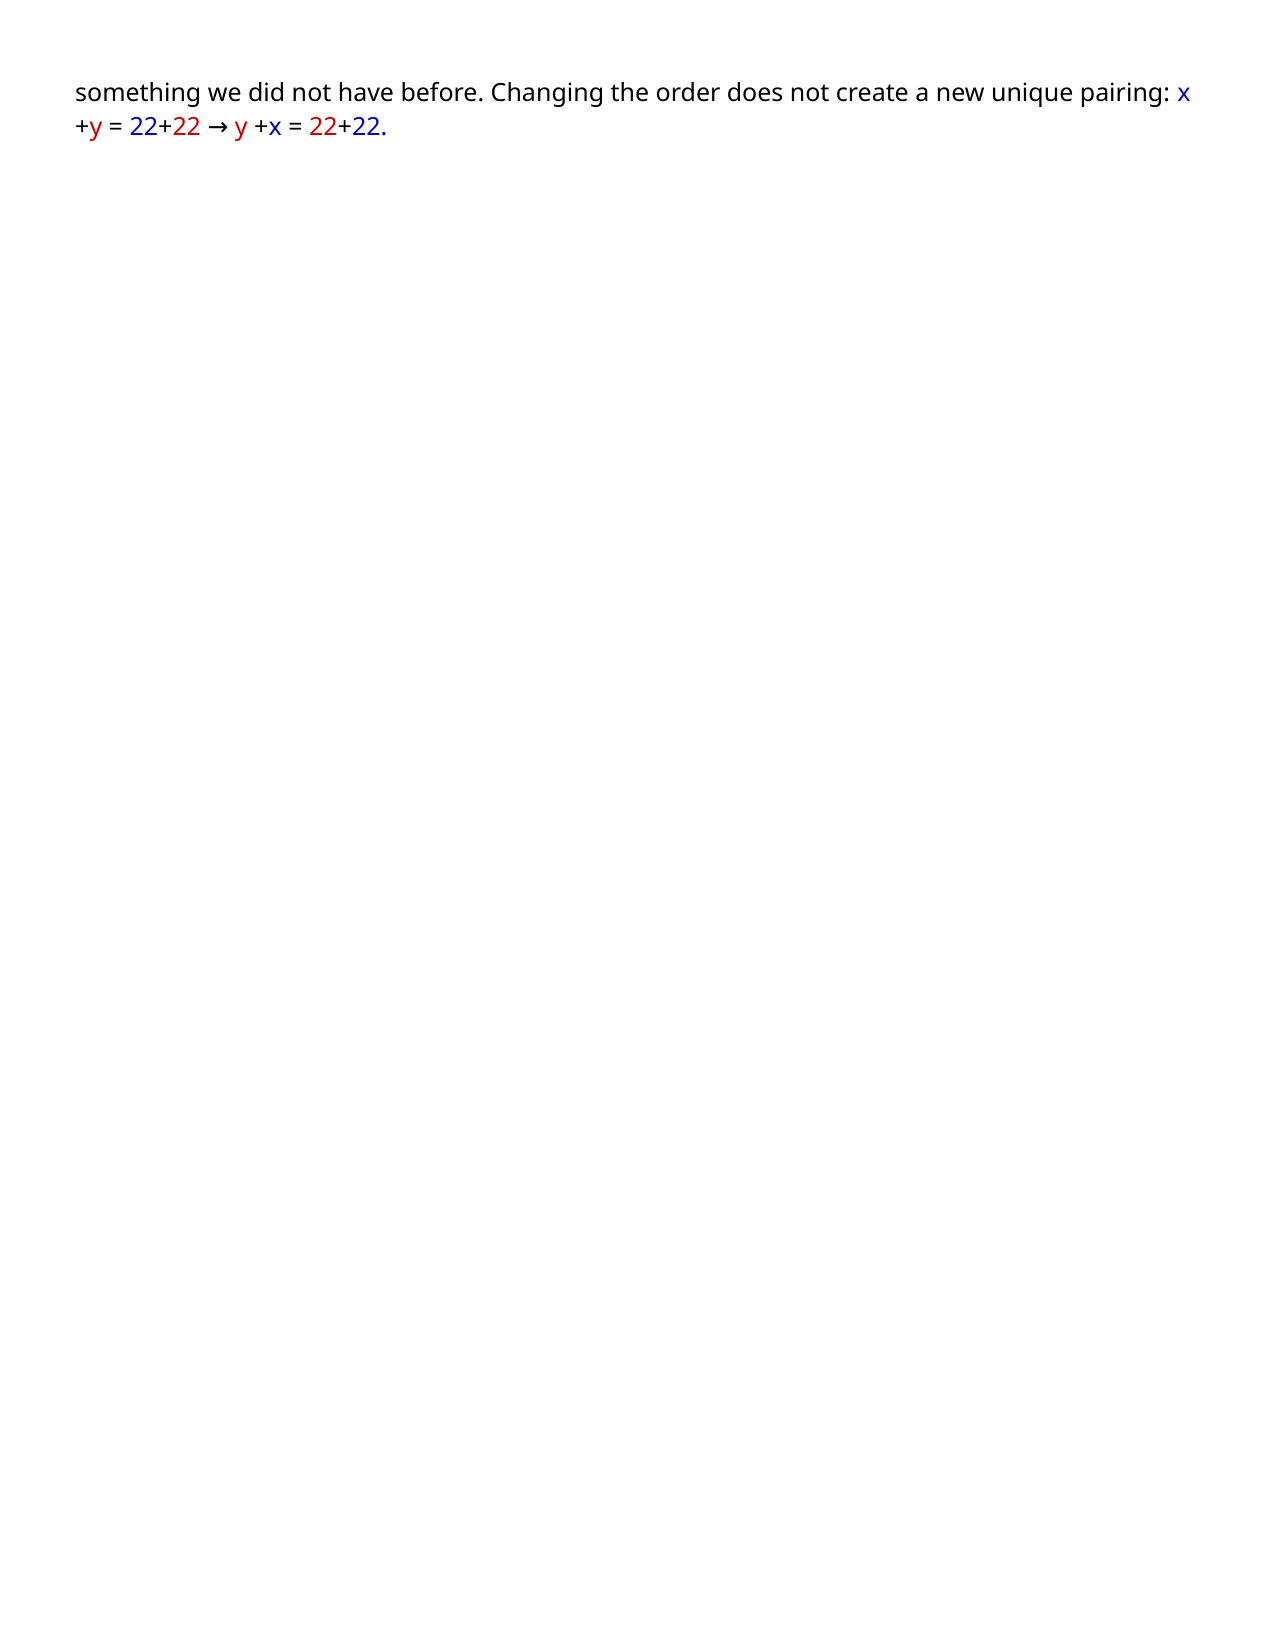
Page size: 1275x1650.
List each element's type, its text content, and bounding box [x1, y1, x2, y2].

text something we did not have before. Changing the order does not create a new unique pairing: x +y = 22+22 → y +x = 22+22. [75, 75, 1200, 143]
